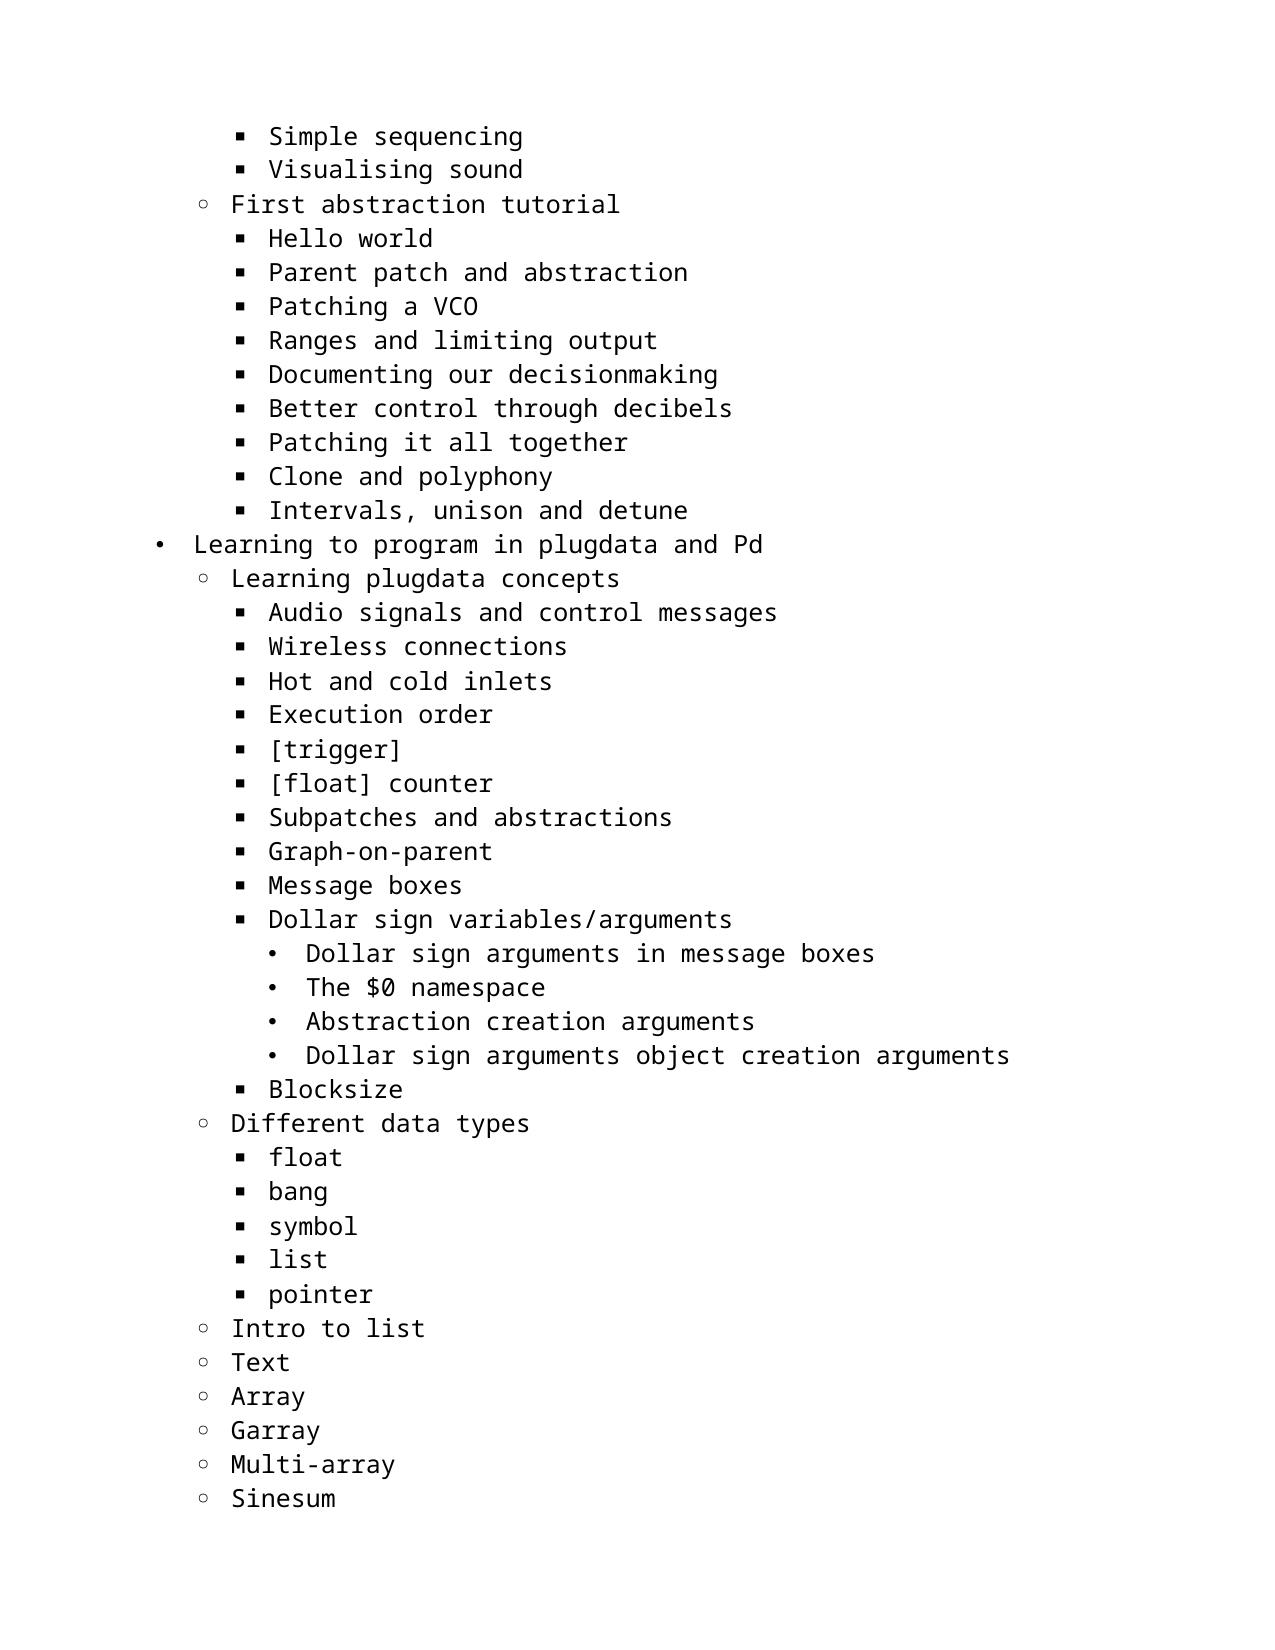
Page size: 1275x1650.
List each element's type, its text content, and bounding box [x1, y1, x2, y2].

list float [231, 1140, 1157, 1174]
list Subpatches and abstractions [231, 799, 1157, 833]
list Ranges and limiting output [231, 322, 1157, 357]
list Visualising sound [231, 152, 1157, 186]
list [trigger] [231, 731, 1157, 765]
list Blocksize [231, 1072, 1157, 1106]
list [float] counter [231, 765, 1157, 799]
list Patching it all together [231, 425, 1157, 459]
list Graph-on-parent [231, 833, 1157, 867]
list Hello world [231, 220, 1157, 254]
list Documenting our decisionmaking [231, 357, 1157, 391]
list Sinesum [193, 1481, 1157, 1515]
list Clone and polyphony [231, 459, 1157, 493]
list Wireless connections [231, 629, 1157, 663]
list Audio signals and control messages [231, 595, 1157, 629]
list list [231, 1242, 1157, 1276]
list Parent patch and abstraction [231, 254, 1157, 288]
list Patching a VCO [231, 288, 1157, 322]
list The $0 namespace [268, 970, 1157, 1004]
list symbol [231, 1208, 1157, 1242]
list Intervals, unison and detune [231, 493, 1157, 527]
list Array [193, 1378, 1157, 1412]
list Execution order [231, 697, 1157, 731]
list Dollar sign arguments in message boxes [268, 936, 1157, 970]
list Garray [193, 1412, 1157, 1447]
list Multi-array [193, 1447, 1157, 1481]
list bang [231, 1174, 1157, 1208]
list Abstraction creation arguments [268, 1004, 1157, 1038]
list Hot and cold inlets [231, 663, 1157, 697]
list Dollar sign variables/arguments [231, 902, 1157, 936]
list Better control through decibels [231, 391, 1157, 425]
list Text [193, 1344, 1157, 1378]
list pointer [231, 1276, 1157, 1310]
list Learning to program in plugdata and Pd [156, 527, 1157, 561]
list First abstraction tutorial [193, 186, 1157, 220]
list Different data types [193, 1106, 1157, 1140]
list Dollar sign arguments object creation arguments [268, 1038, 1157, 1072]
list Learning plugdata concepts [193, 561, 1157, 595]
list Message boxes [231, 867, 1157, 902]
list Simple sequencing [231, 118, 1157, 152]
list Intro to list [193, 1310, 1157, 1344]
